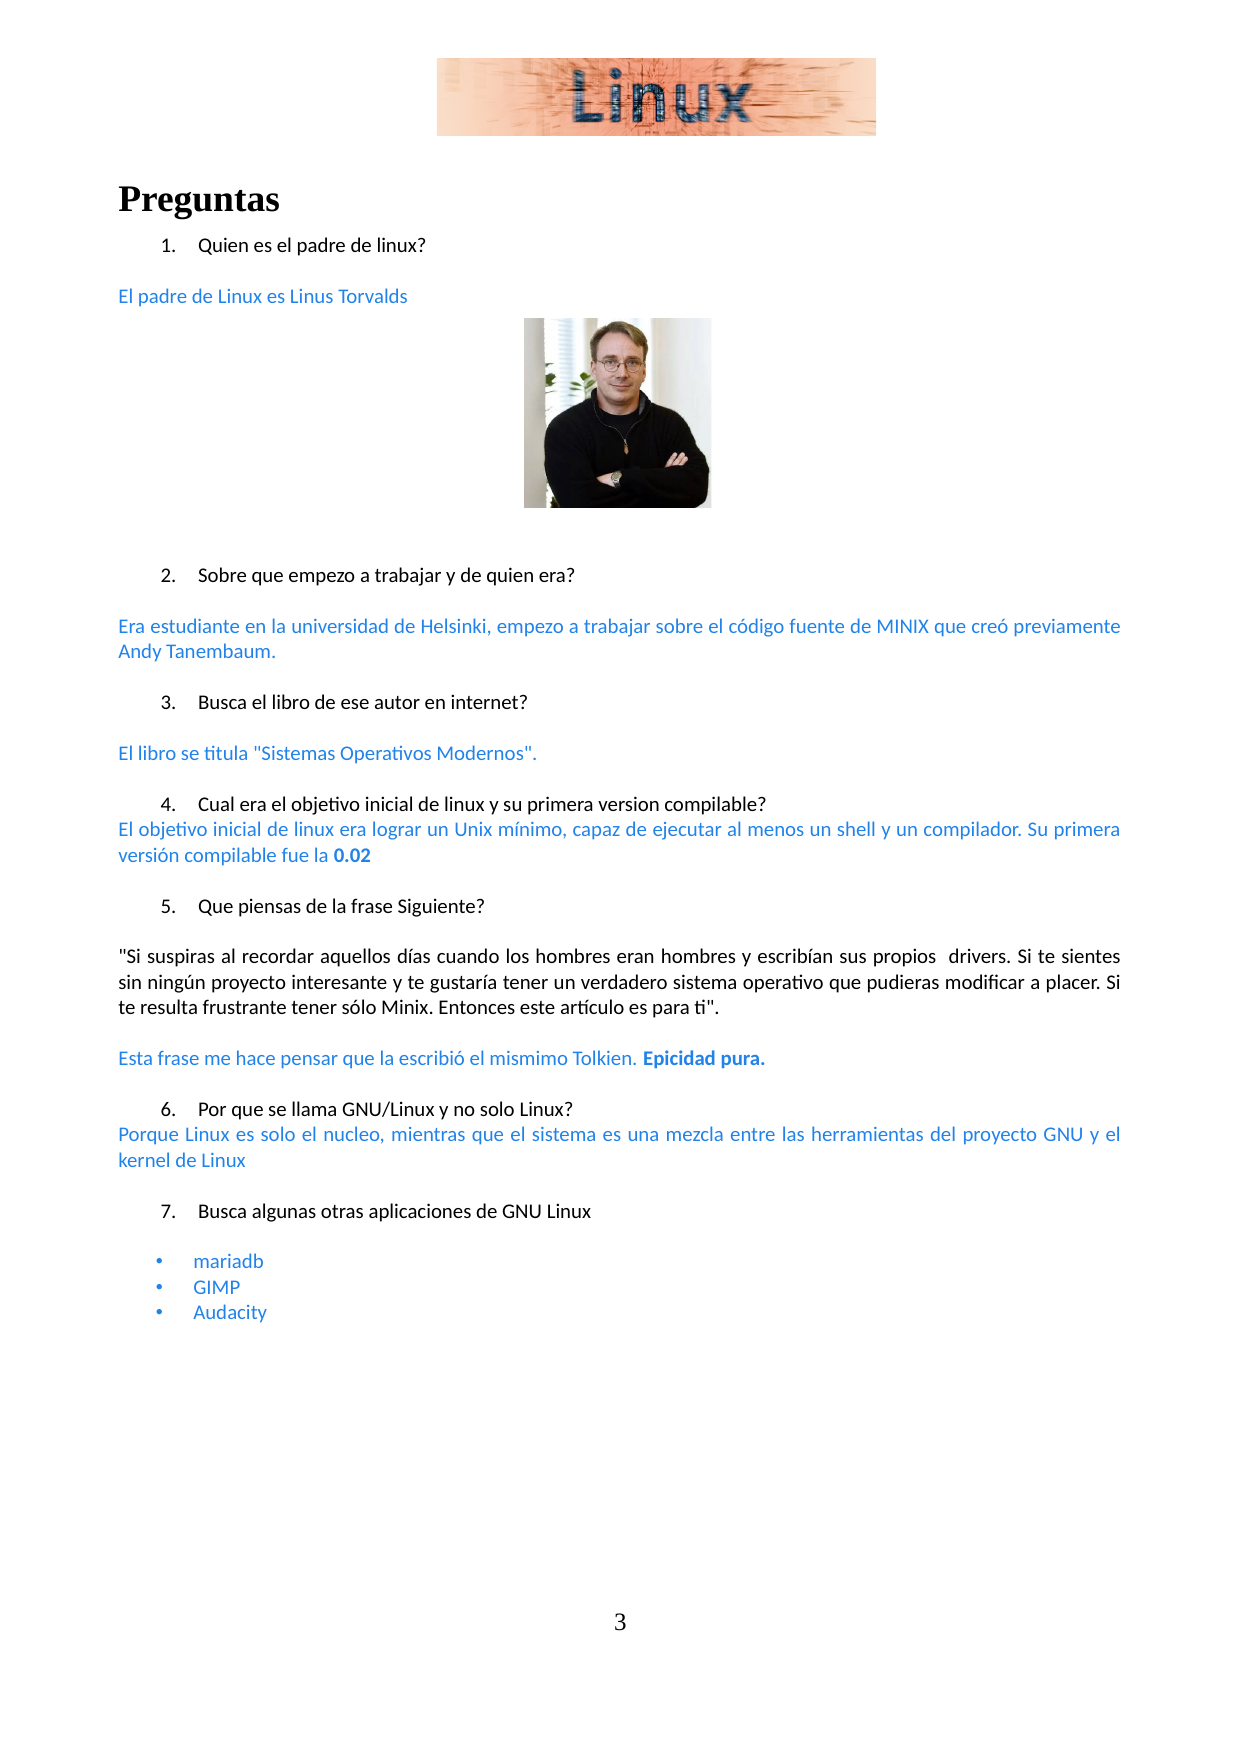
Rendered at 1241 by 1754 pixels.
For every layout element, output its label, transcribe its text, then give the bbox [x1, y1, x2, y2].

text El padre de Linux es Linus Torvalds [118, 283, 1122, 308]
list Por que se llama GNU/Linux y no solo Linux? [160, 1096, 1122, 1122]
list Que piensas de la frase Siguiente? [160, 893, 1122, 918]
text Porque Linux es solo el nucleo, mientras que el sistema es una mezcla entre las herramientas del proyecto GNU y el kernel de Linux [118, 1122, 1122, 1172]
text El libro se titula "Sistemas Operativos Modernos". [118, 740, 1122, 766]
text Esta frase me hace pensar que la escribió el mismimo Tolkien. Epicidad pura. [118, 1045, 1122, 1071]
picture [524, 318, 712, 508]
text El objetivo inicial de linux era lograr un Unix mínimo, capaz de ejecutar al menos un shell y un compilador. Su primera versión compilable fue la 0.02 [118, 817, 1122, 867]
text "Si suspiras al recordar aquellos días cuando los hombres eran hombres y escribían sus propios drivers. Si te sientes sin ningún proyecto interesante y te gustaría tener un verdadero sistema operativo que pudieras modificar a placer. Si te resulta frustrante tener sólo Minix. Entonces este artículo es para ti". [118, 944, 1122, 1020]
list Audacity [156, 1299, 1122, 1325]
list Busca algunas otras aplicaciones de GNU Linux [160, 1198, 1122, 1223]
list Busca el libro de ese autor en internet? [160, 689, 1122, 715]
text Era estudiante en la universidad de Helsinki, empezo a trabajar sobre el código fuente de MINIX que creó previamente Andy Tanembaum. [118, 613, 1122, 664]
list mariadb [156, 1249, 1122, 1274]
subtitle Preguntas [118, 176, 1122, 219]
list GIMP [156, 1274, 1122, 1299]
list Sobre que empezo a trabajar y de quien era? [160, 562, 1122, 588]
list Cual era el objetivo inicial de linux y su primera version compilable? [160, 791, 1122, 817]
picture [436, 58, 877, 136]
list Quien es el padre de linux? [160, 232, 1122, 257]
